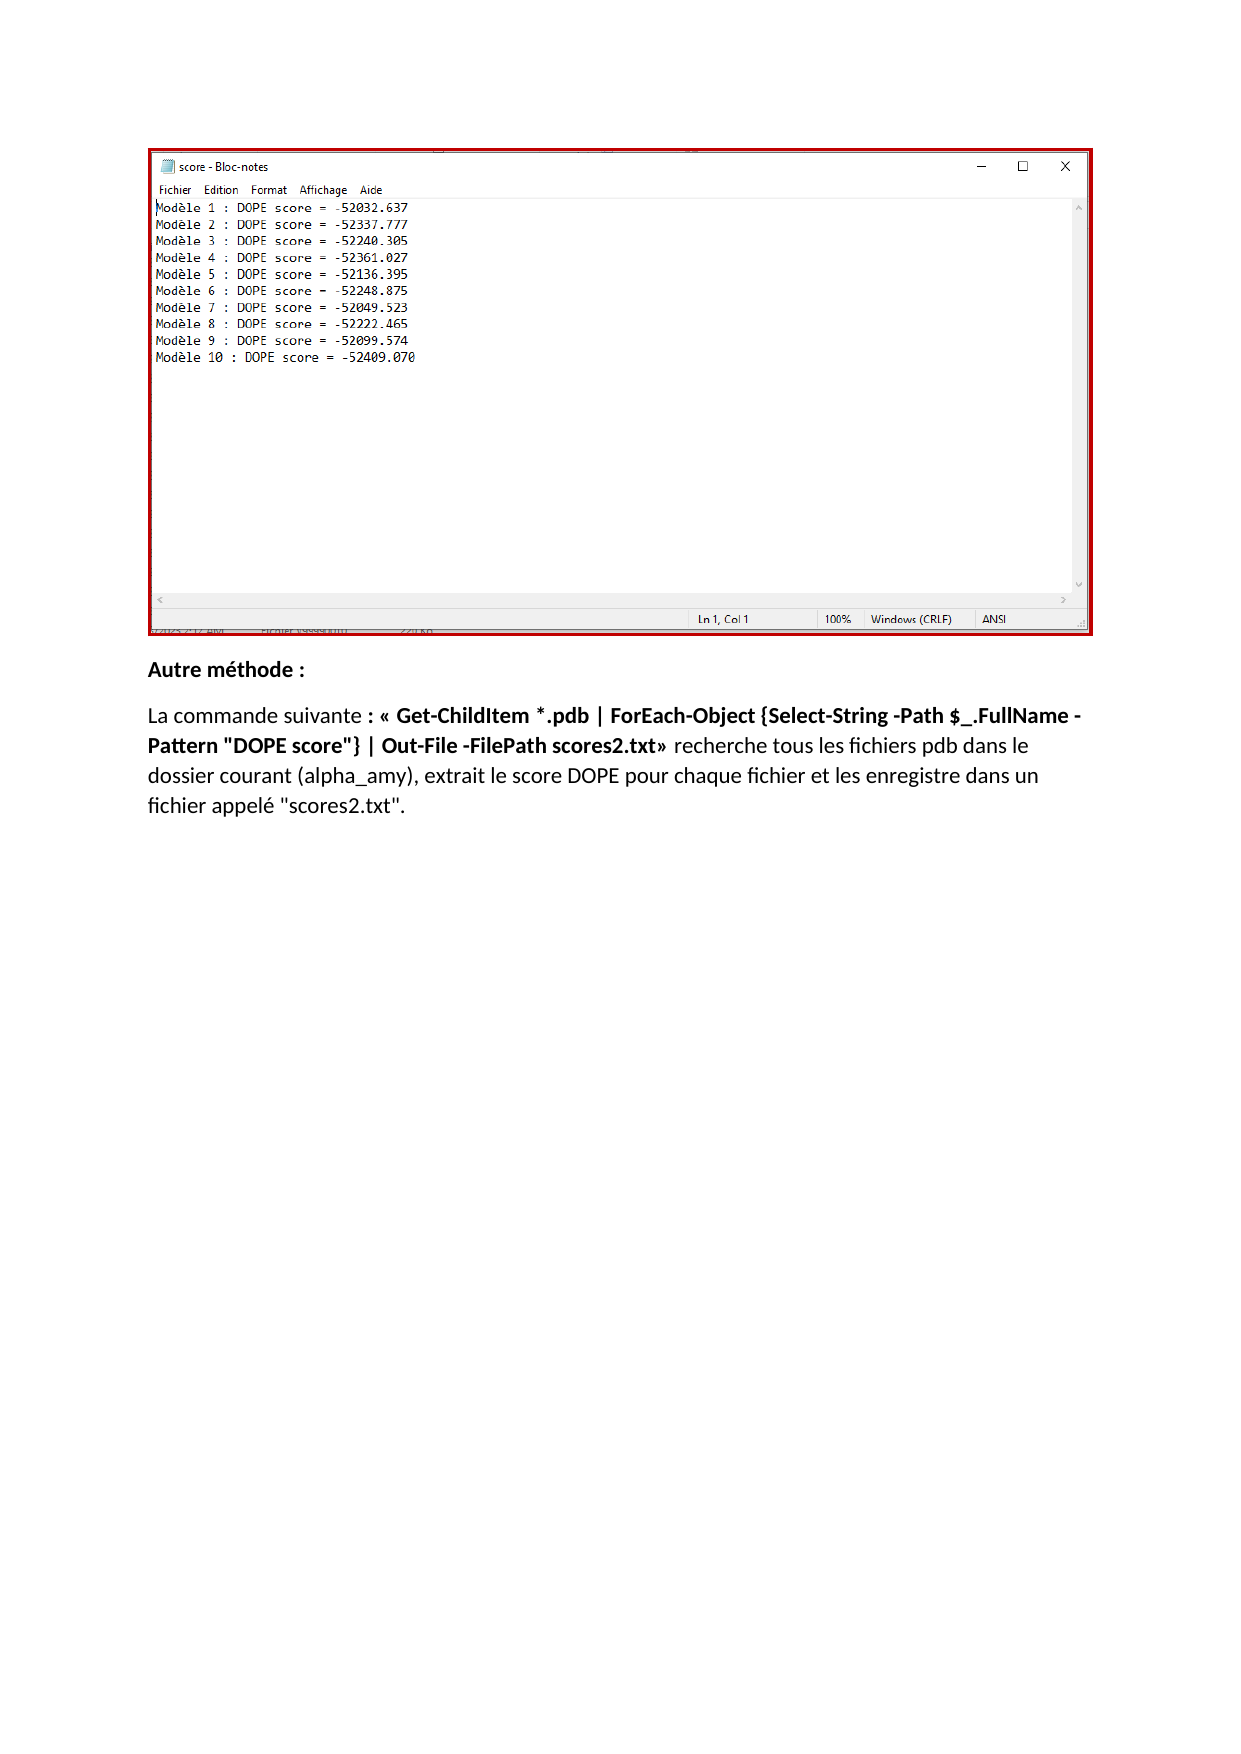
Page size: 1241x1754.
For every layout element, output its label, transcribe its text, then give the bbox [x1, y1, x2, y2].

text Autre méthode : [148, 655, 1093, 683]
text La commande suivante : « Get-ChildItem *.pdb | ForEach-Object {Select-String -Path $_.FullName -Pattern "DOPE score"} | Out-File -FilePath scores2.txt» recherche tous les fichiers pdb dans le dossier courant (alpha_amy), extrait le score DOPE pour chaque fichier et les enregistre dans un fichier appelé "scores2.txt". [148, 701, 1093, 819]
